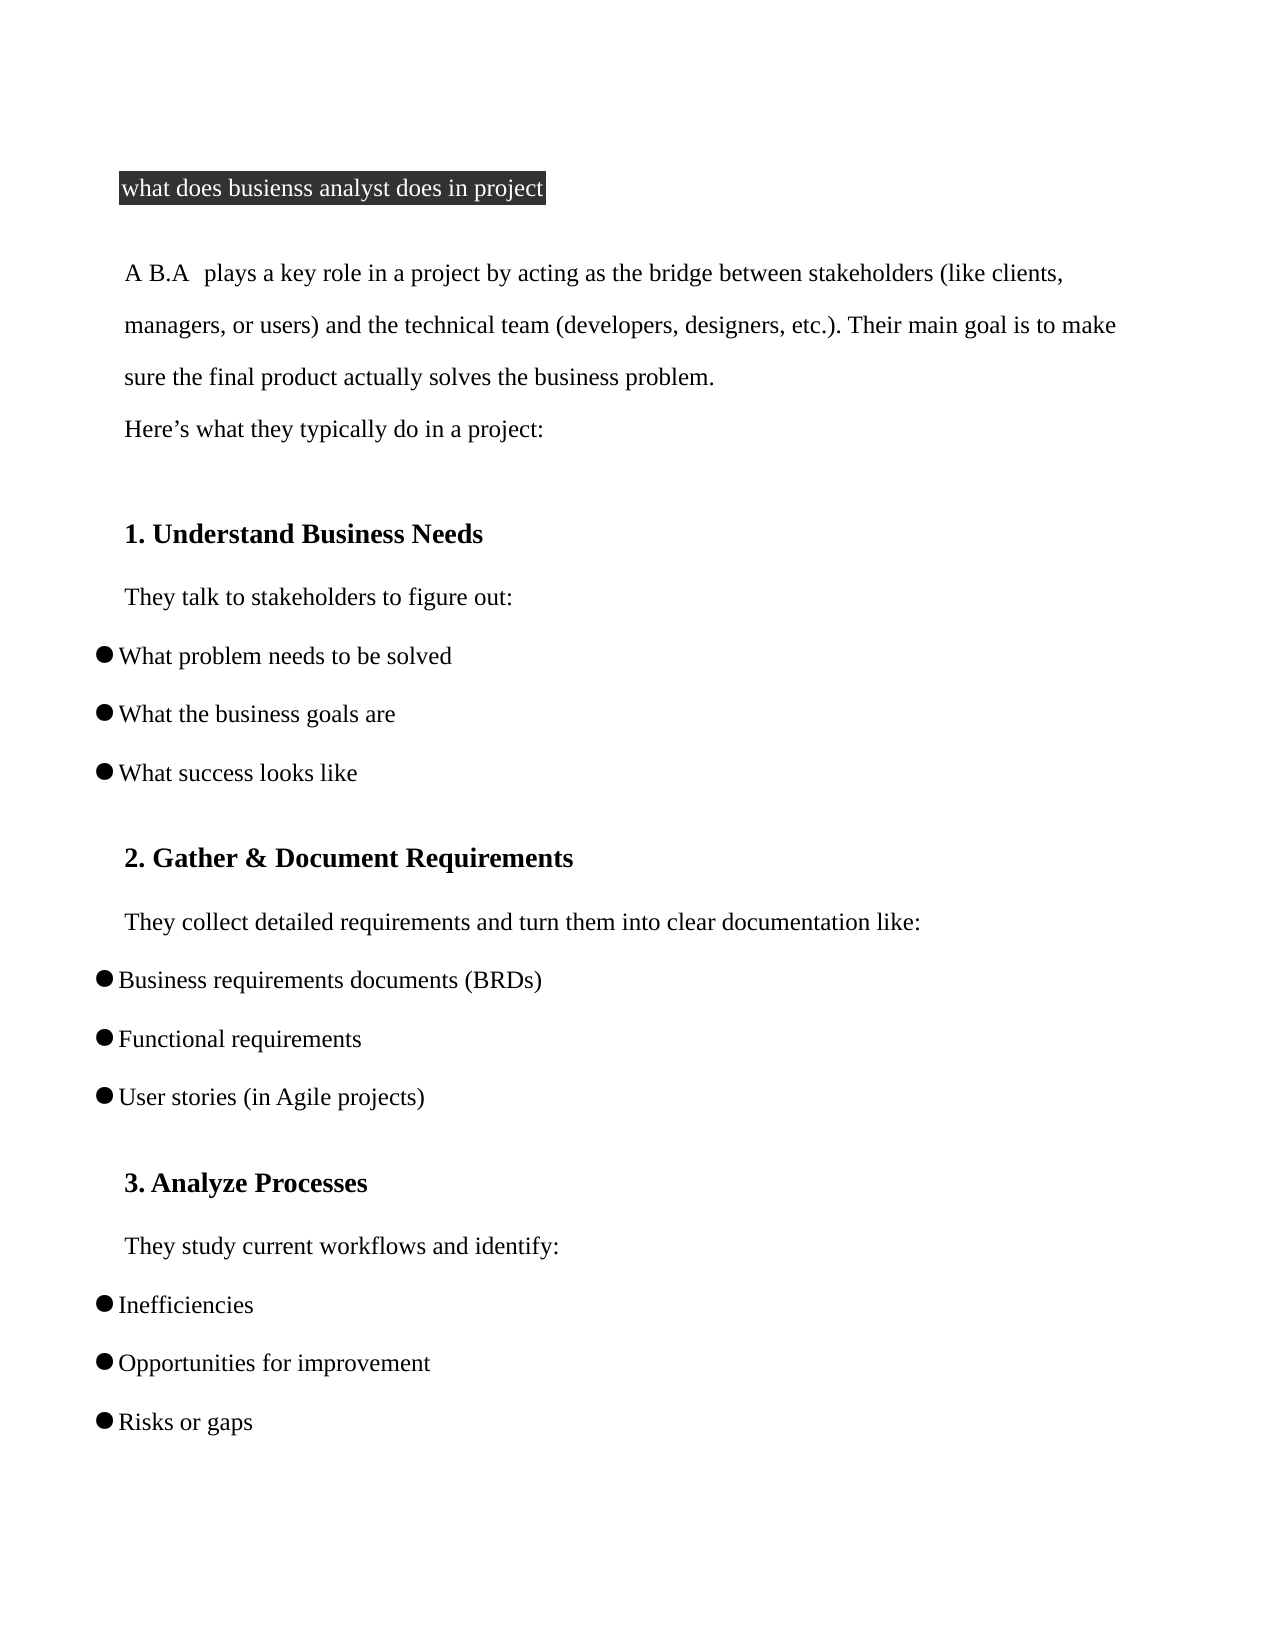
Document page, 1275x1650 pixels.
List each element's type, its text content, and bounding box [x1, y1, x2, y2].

list What problem needs to be solved [119, 635, 1157, 673]
text They talk to stakeholders to figure out: [119, 576, 1157, 614]
list User stories (in Agile projects) [119, 1076, 1157, 1114]
subtitle 2. Gather & Document Requirements [119, 835, 1157, 877]
list What success looks like [119, 752, 1157, 789]
list What the business goals are [119, 693, 1157, 731]
subtitle 3. Analyze Processes [119, 1160, 1157, 1201]
text A B.A) plays a key role in a project by acting as the bridge between stakeholders (like clients, managers, or users) and the technical team (developers, designers, etc.). Their main goal is to make sure the final product actually solves the business problem. [119, 253, 1157, 394]
list Functional requirements [119, 1018, 1157, 1056]
list Business requirements documents (BRDs) [119, 959, 1157, 997]
text what does busienss analyst does in project [118, 118, 1157, 205]
text They collect detailed requirements and turn them into clear documentation like: [119, 901, 1157, 939]
text Here’s what they typically do in a project: [119, 408, 1157, 446]
text They study current workflows and identify: [119, 1225, 1157, 1263]
list Inefficiencies [119, 1284, 1157, 1322]
list Opportunities for improvement [119, 1342, 1157, 1380]
subtitle 1. Understand Business Needs [119, 511, 1157, 552]
list Risks or gaps [119, 1401, 1157, 1441]
